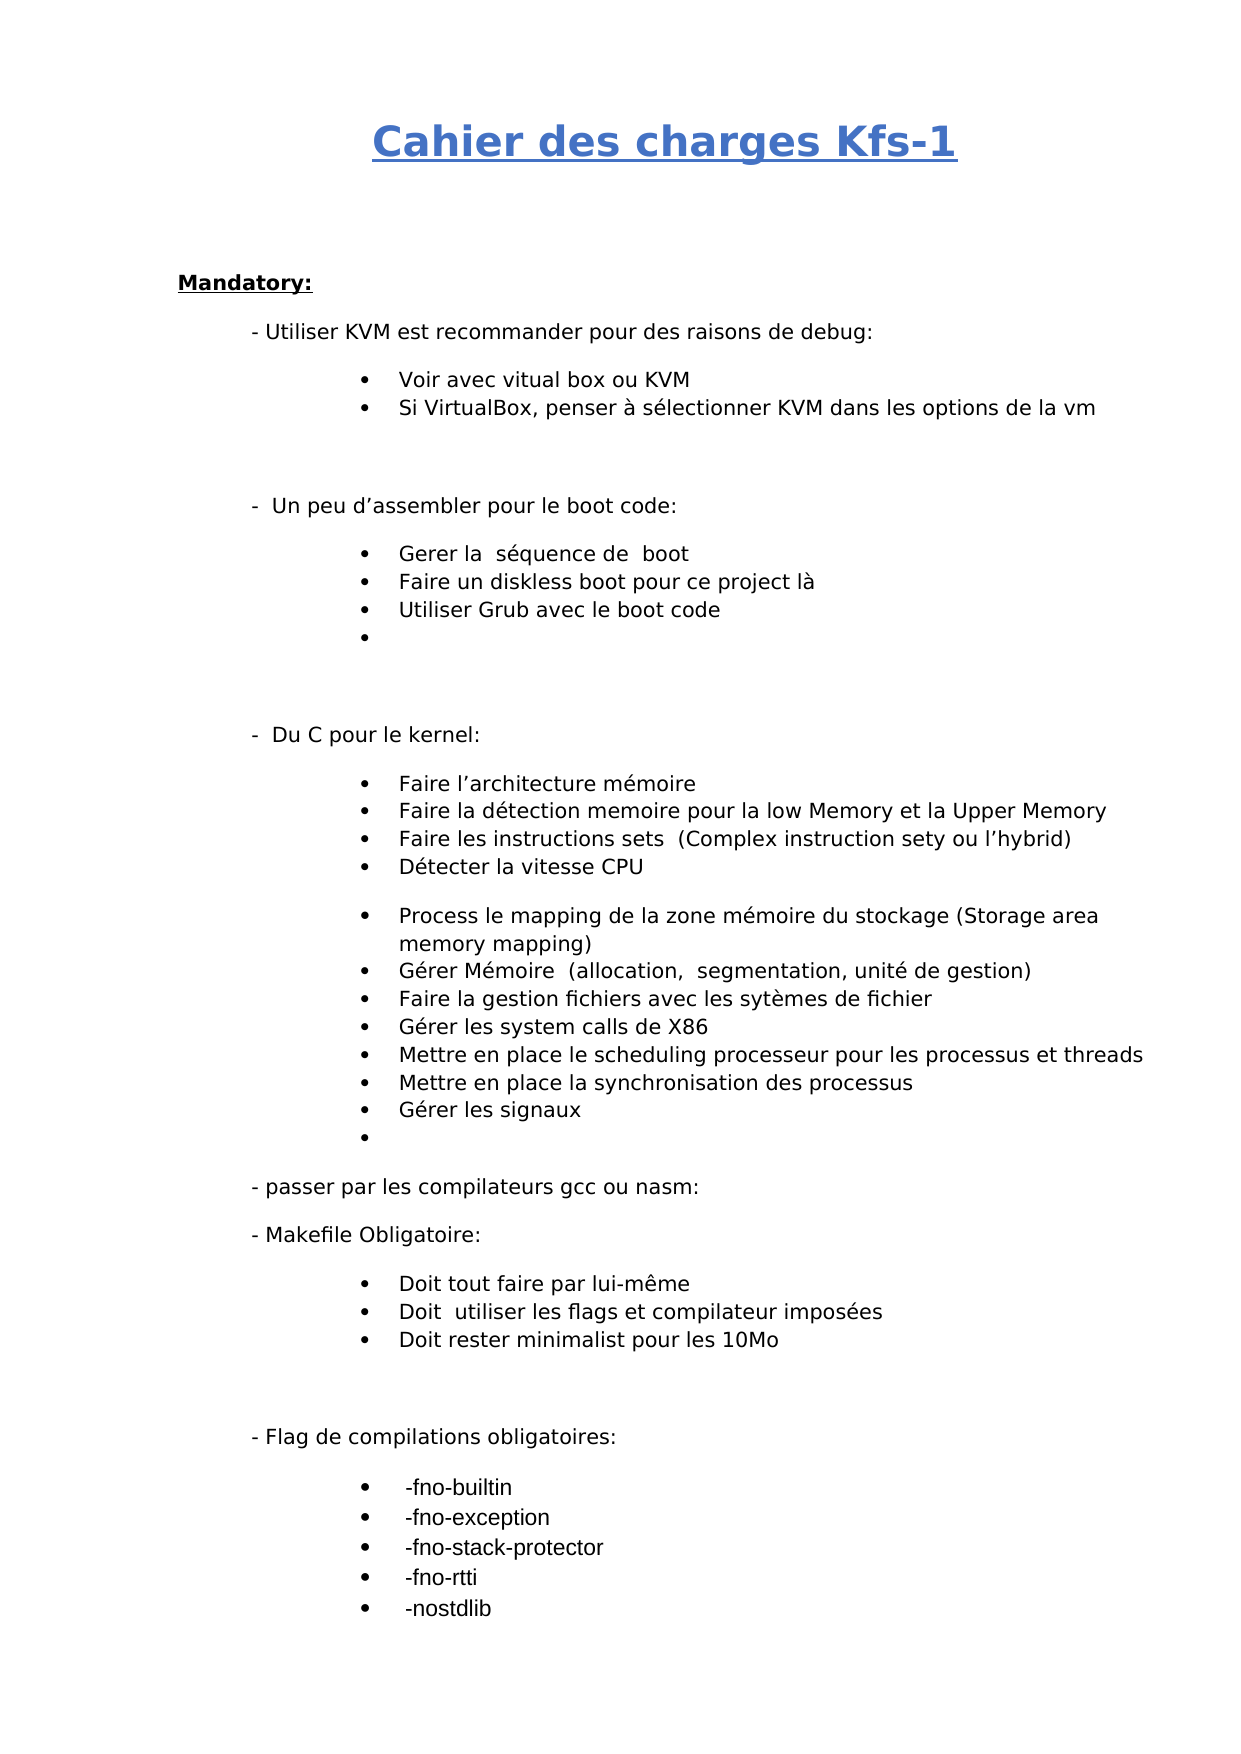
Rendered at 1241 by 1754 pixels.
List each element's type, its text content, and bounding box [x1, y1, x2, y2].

text - Du C pour le kernel: [177, 723, 1152, 747]
list Gérer Mémoire (allocation, segmentation, unité de gestion) [361, 959, 1152, 984]
list Faire l’architecture mémoire [361, 772, 1152, 796]
list Si VirtualBox, penser à sélectionner KVM dans les options de la vm [361, 396, 1152, 421]
text - Un peu d’assembler pour le boot code: [177, 494, 1152, 518]
list Doit rester minimalist pour les 10Mo [361, 1328, 1152, 1352]
list -fno-exception [361, 1504, 1152, 1530]
list Faire la détection memoire pour la low Memory et la Upper Memory [361, 799, 1152, 824]
list Gerer la séquence de boot [361, 542, 1152, 567]
list Utiliser Grub avec le boot code [361, 598, 1152, 622]
text - Makefile Obligatoire: [177, 1223, 1152, 1248]
list -fno-stack-protector [361, 1534, 1152, 1561]
text Cahier des charges Kfs-1 [177, 118, 1152, 167]
list Gérer les signaux [361, 1098, 1152, 1123]
list Détecter la vitesse CPU [361, 855, 1152, 879]
list Gérer les system calls de X86 [361, 1015, 1152, 1039]
text - Utiliser KVM est recommander pour des raisons de debug: [177, 320, 1152, 344]
list Faire la gestion fichiers avec les sytèmes de fichier [361, 987, 1152, 1011]
list Process le mapping de la zone mémoire du stockage (Storage area memory mapping) [361, 904, 1152, 956]
list Faire les instructions sets (Complex instruction sety ou l’hybrid) [361, 827, 1152, 852]
list -fno-rtti [361, 1564, 1152, 1591]
list Doit utiliser les flags et compilateur imposées [361, 1300, 1152, 1324]
list Doit tout faire par lui-même [361, 1272, 1152, 1296]
list Voir avec vitual box ou KVM [361, 368, 1152, 393]
text Mandatory: [177, 271, 1152, 296]
list Mettre en place la synchronisation des processus [361, 1071, 1152, 1095]
text - Flag de compilations obligatoires: [177, 1425, 1152, 1449]
text - passer par les compilateurs gcc ou nasm: [177, 1175, 1152, 1199]
list -fno-builtin [361, 1474, 1152, 1500]
list Mettre en place le scheduling processeur pour les processus et threads [361, 1043, 1152, 1067]
list Faire un diskless boot pour ce project là [361, 570, 1152, 594]
list -nostdlib [361, 1594, 1152, 1621]
